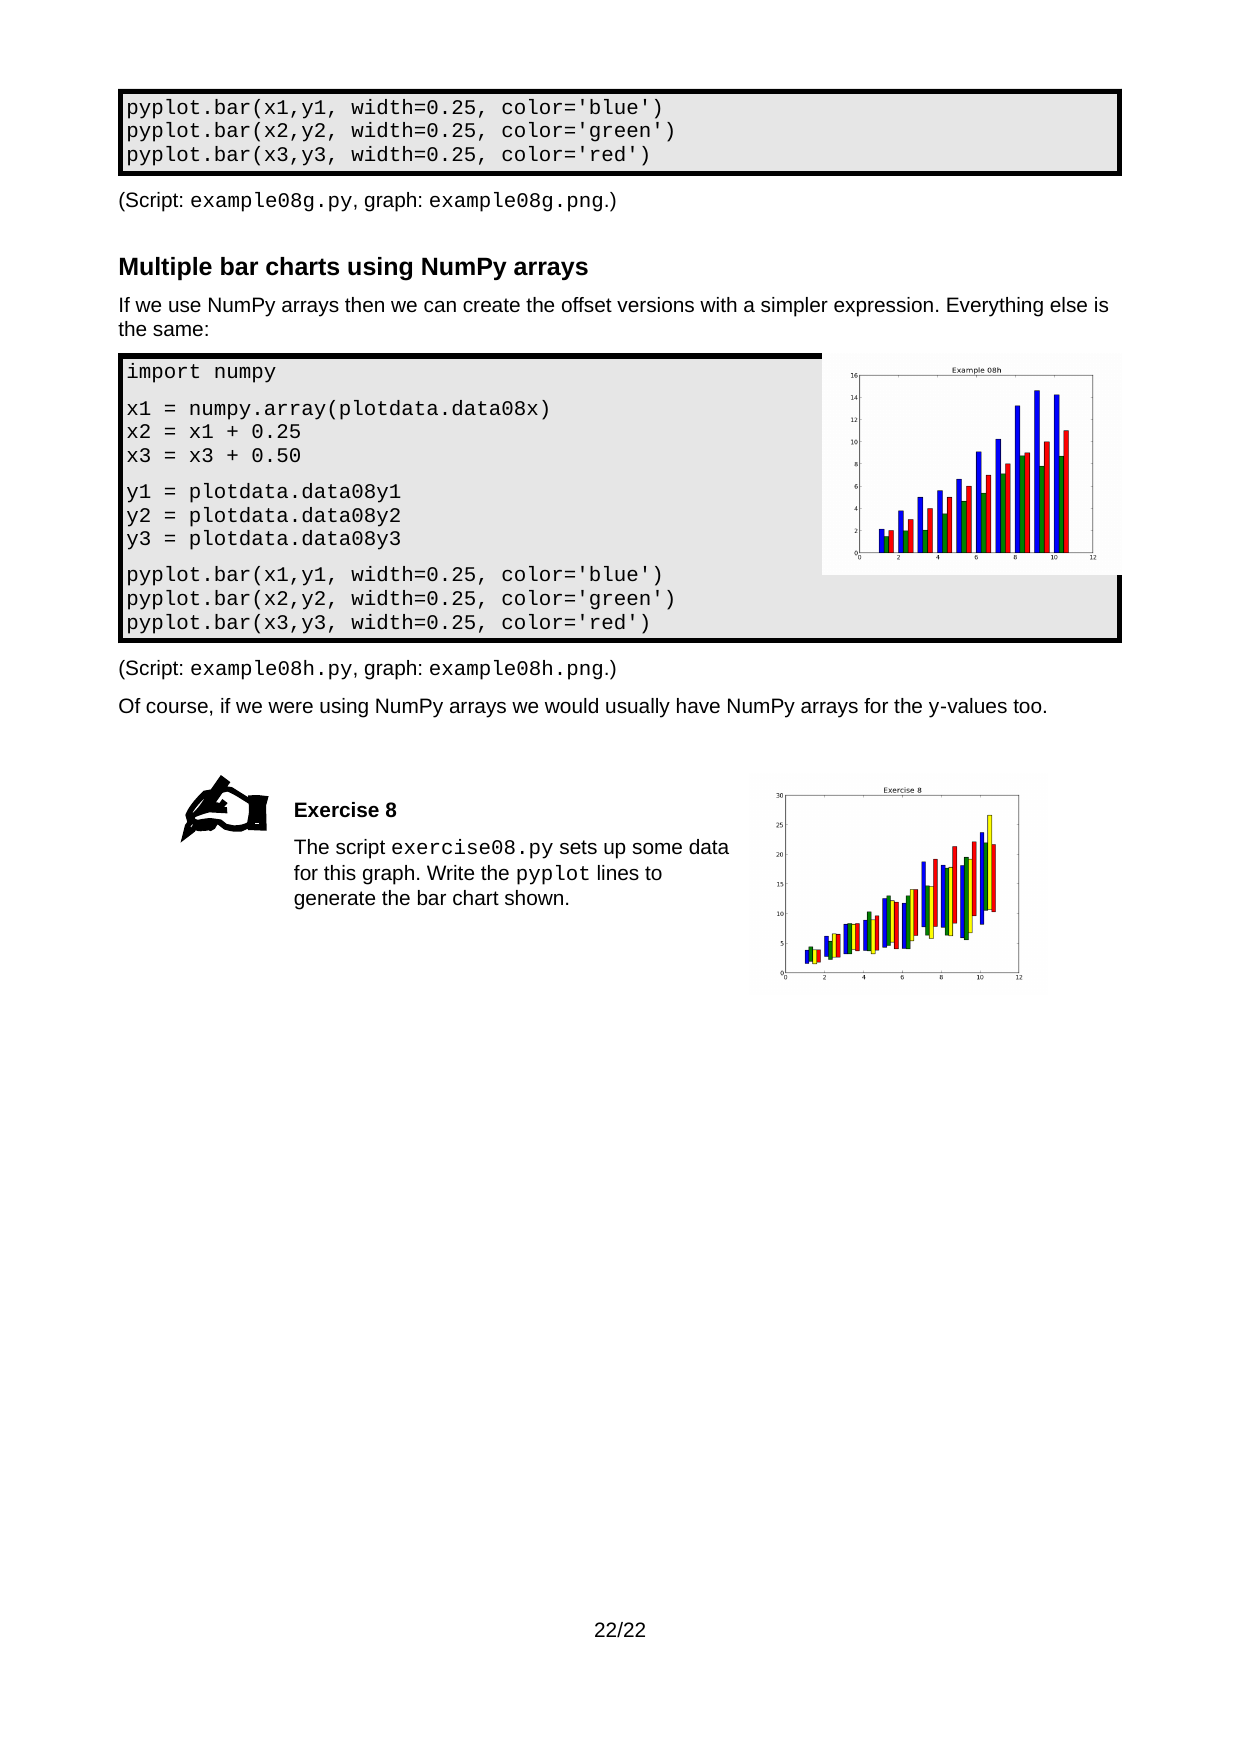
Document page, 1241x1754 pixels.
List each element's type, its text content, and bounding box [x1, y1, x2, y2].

text pyplot.bar(x1,y1, width=0.25, color='blue') pyplot.bar(x2,y2, width=0.25, color='green') pyplot.bar(x3,y3, width=0.25, color='red') [123, 94, 1117, 171]
subtitle Multiple bar charts using NumPy arrays [118, 252, 1122, 280]
table_header  [177, 773, 294, 934]
text y1 = plotdata.data08y1 y2 = plotdata.data08y2 y3 = plotdata.data08y3 [123, 473, 822, 552]
text x1 = numpy.array(plotdata.data08x) x2 = x1 + 0.25 x3 = x3 + 0.50 [123, 389, 822, 468]
text (Script: example08h.py, graph: example08h.png.) [118, 656, 1122, 682]
text (Script: example08g.py, graph: example08g.png.) [118, 188, 1122, 214]
picture [748, 773, 1049, 995]
text import numpy [123, 359, 822, 385]
text Of course, if we were using NumPy arrays we would usually have NumPy arrays for the y‑values too. [118, 694, 1122, 718]
text pyplot.bar(x1,y1, width=0.25, color='blue') pyplot.bar(x2,y2, width=0.25, color='green') pyplot.bar(x3,y3, width=0.25, color='red') [123, 556, 1117, 638]
text If we use NumPy arrays then we can create the offset versions with a simpler expression. Everything else is the same: [118, 293, 1122, 341]
picture [822, 353, 1123, 575]
table_header Exercise 8 The script exercise08.py sets up some data for this graph. Write the pyplot lines to generate the bar chart shown. [294, 773, 748, 934]
